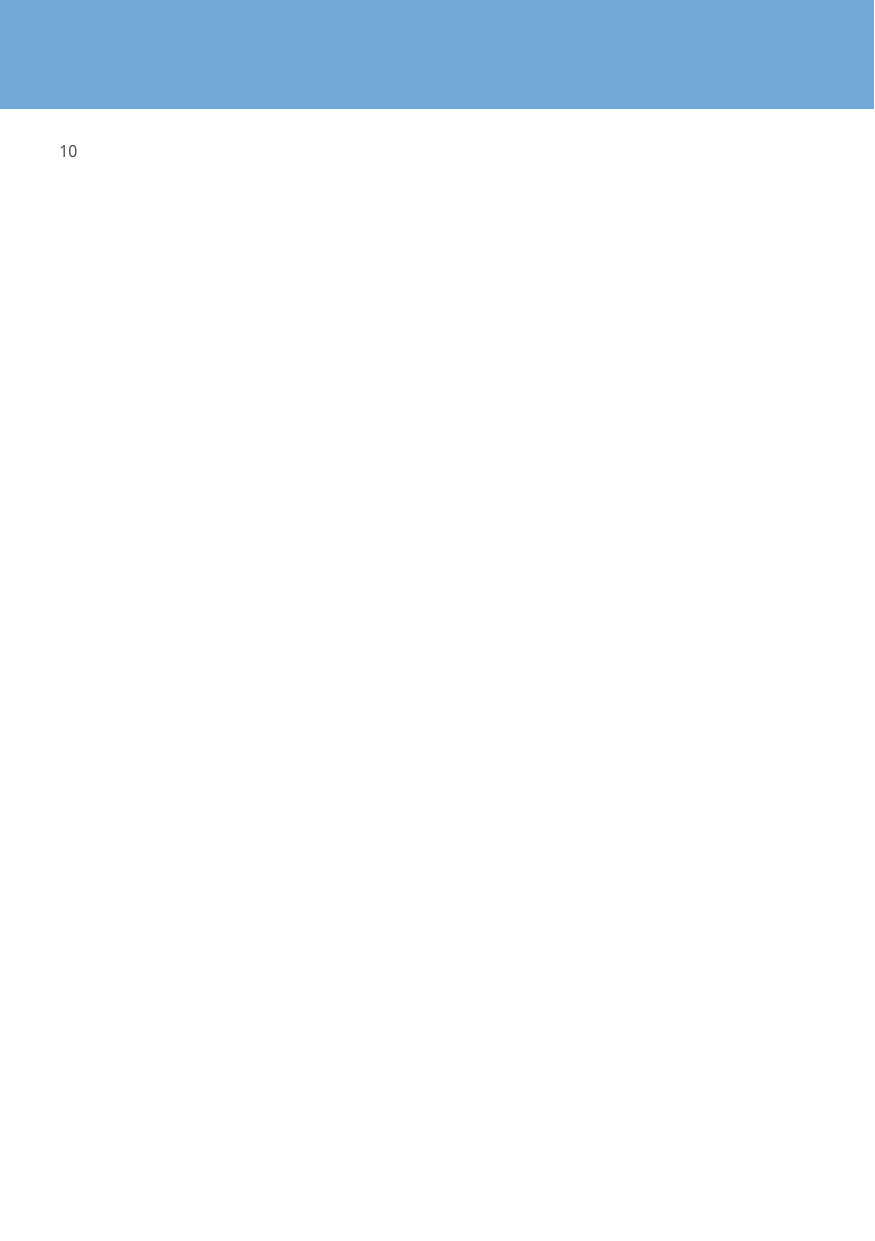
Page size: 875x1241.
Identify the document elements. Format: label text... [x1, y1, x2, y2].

text 10 [59, 139, 815, 162]
